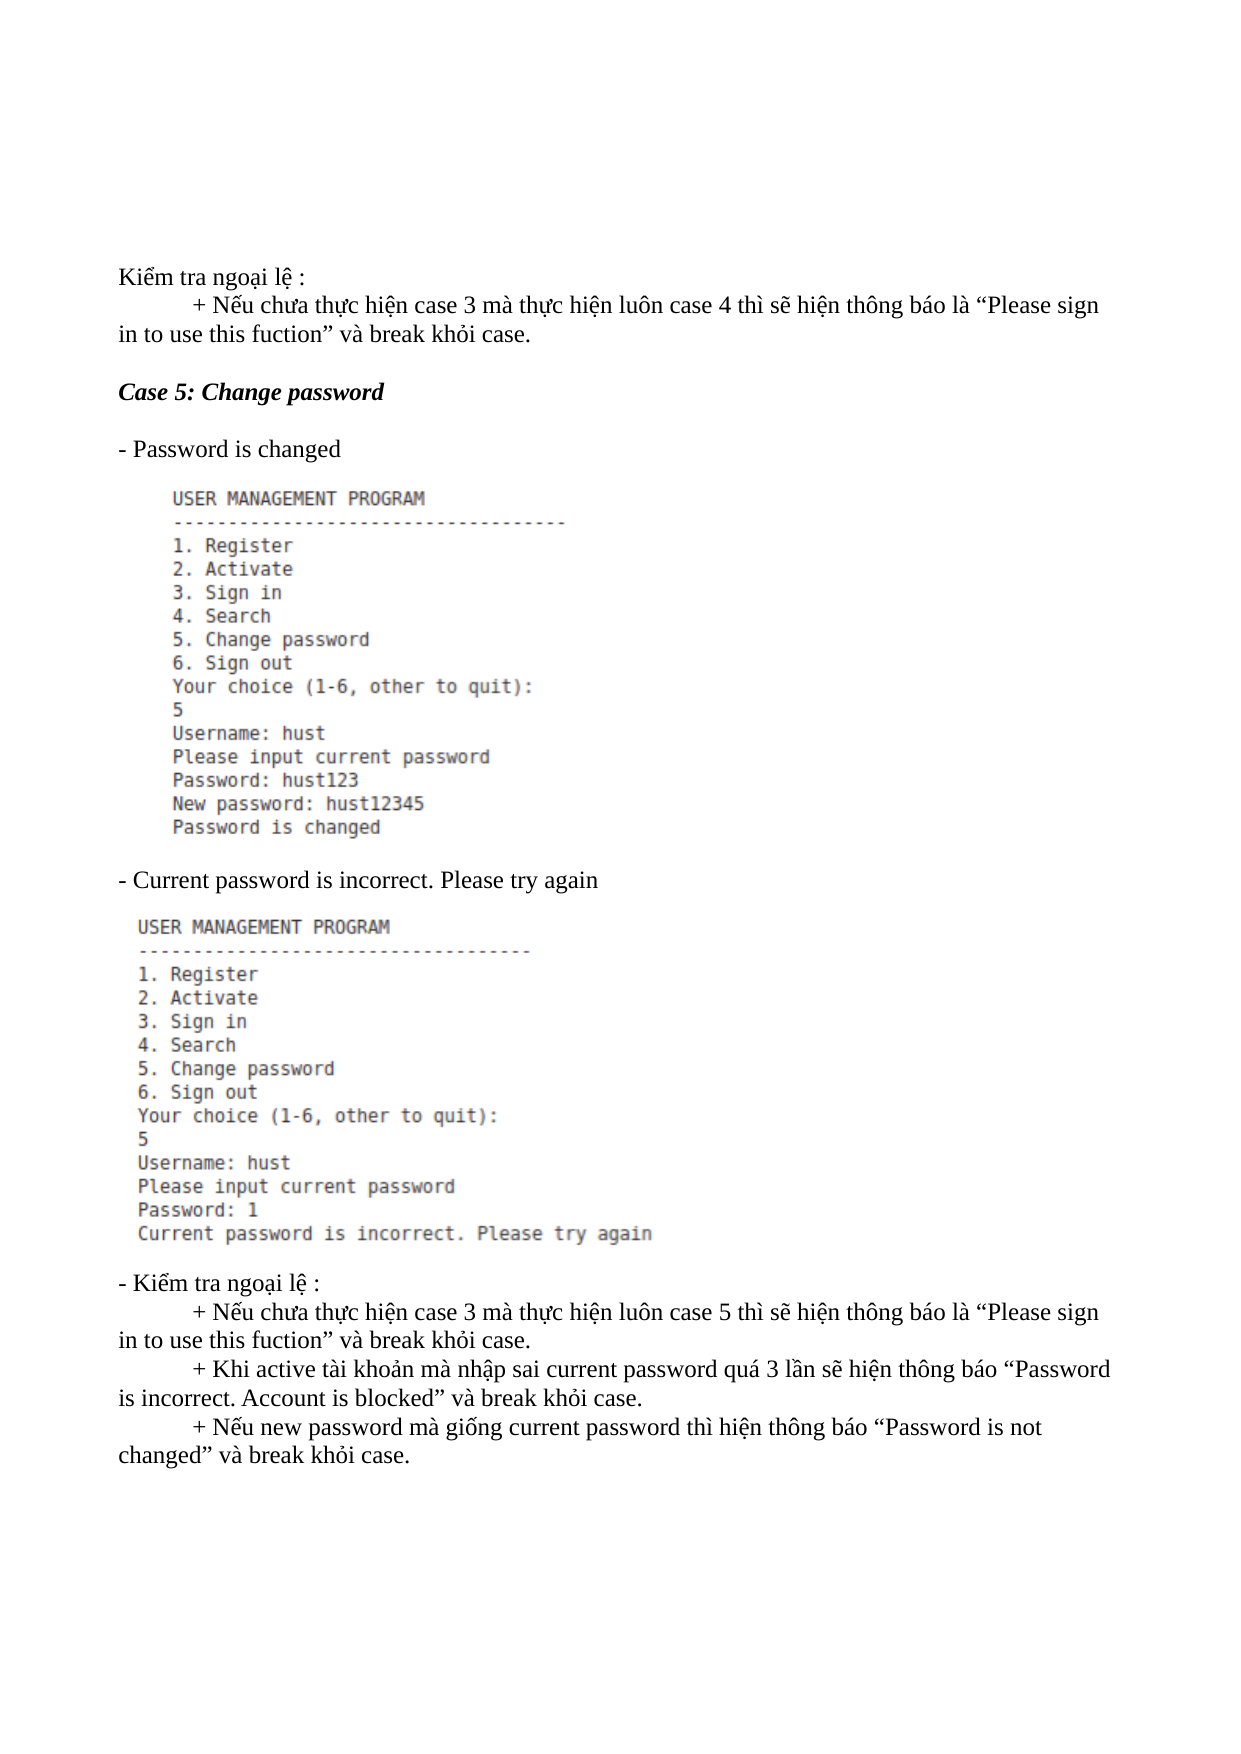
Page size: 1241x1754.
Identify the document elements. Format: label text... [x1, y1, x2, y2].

text + Nếu chưa thực hiện case 3 mà thực hiện luôn case 4 thì sẽ hiện thông báo là “Please sign in to use this fuction” và break khỏi case. [118, 291, 1122, 348]
text - Current password is incorrect. Please try again [118, 866, 1122, 894]
text - Password is changed [118, 434, 1122, 463]
text + Nếu new password mà giống current password thì hiện thông báo “Password is not changed” và break khỏi case. [118, 1412, 1122, 1469]
picture [154, 479, 580, 845]
text Case 5: Change password [118, 377, 1122, 406]
text Kiểm tra ngoại lệ : [118, 262, 1122, 291]
text - Kiểm tra ngoại lệ : [118, 1268, 1122, 1297]
text + Khi active tài khoản mà nhập sai current password quá 3 lần sẽ hiện thông báo “Password is incorrect. Account is blocked” và break khỏi case. [118, 1354, 1122, 1412]
picture [127, 910, 664, 1253]
text + Nếu chưa thực hiện case 3 mà thực hiện luôn case 5 thì sẽ hiện thông báo là “Please sign in to use this fuction” và break khỏi case. [118, 1297, 1122, 1354]
